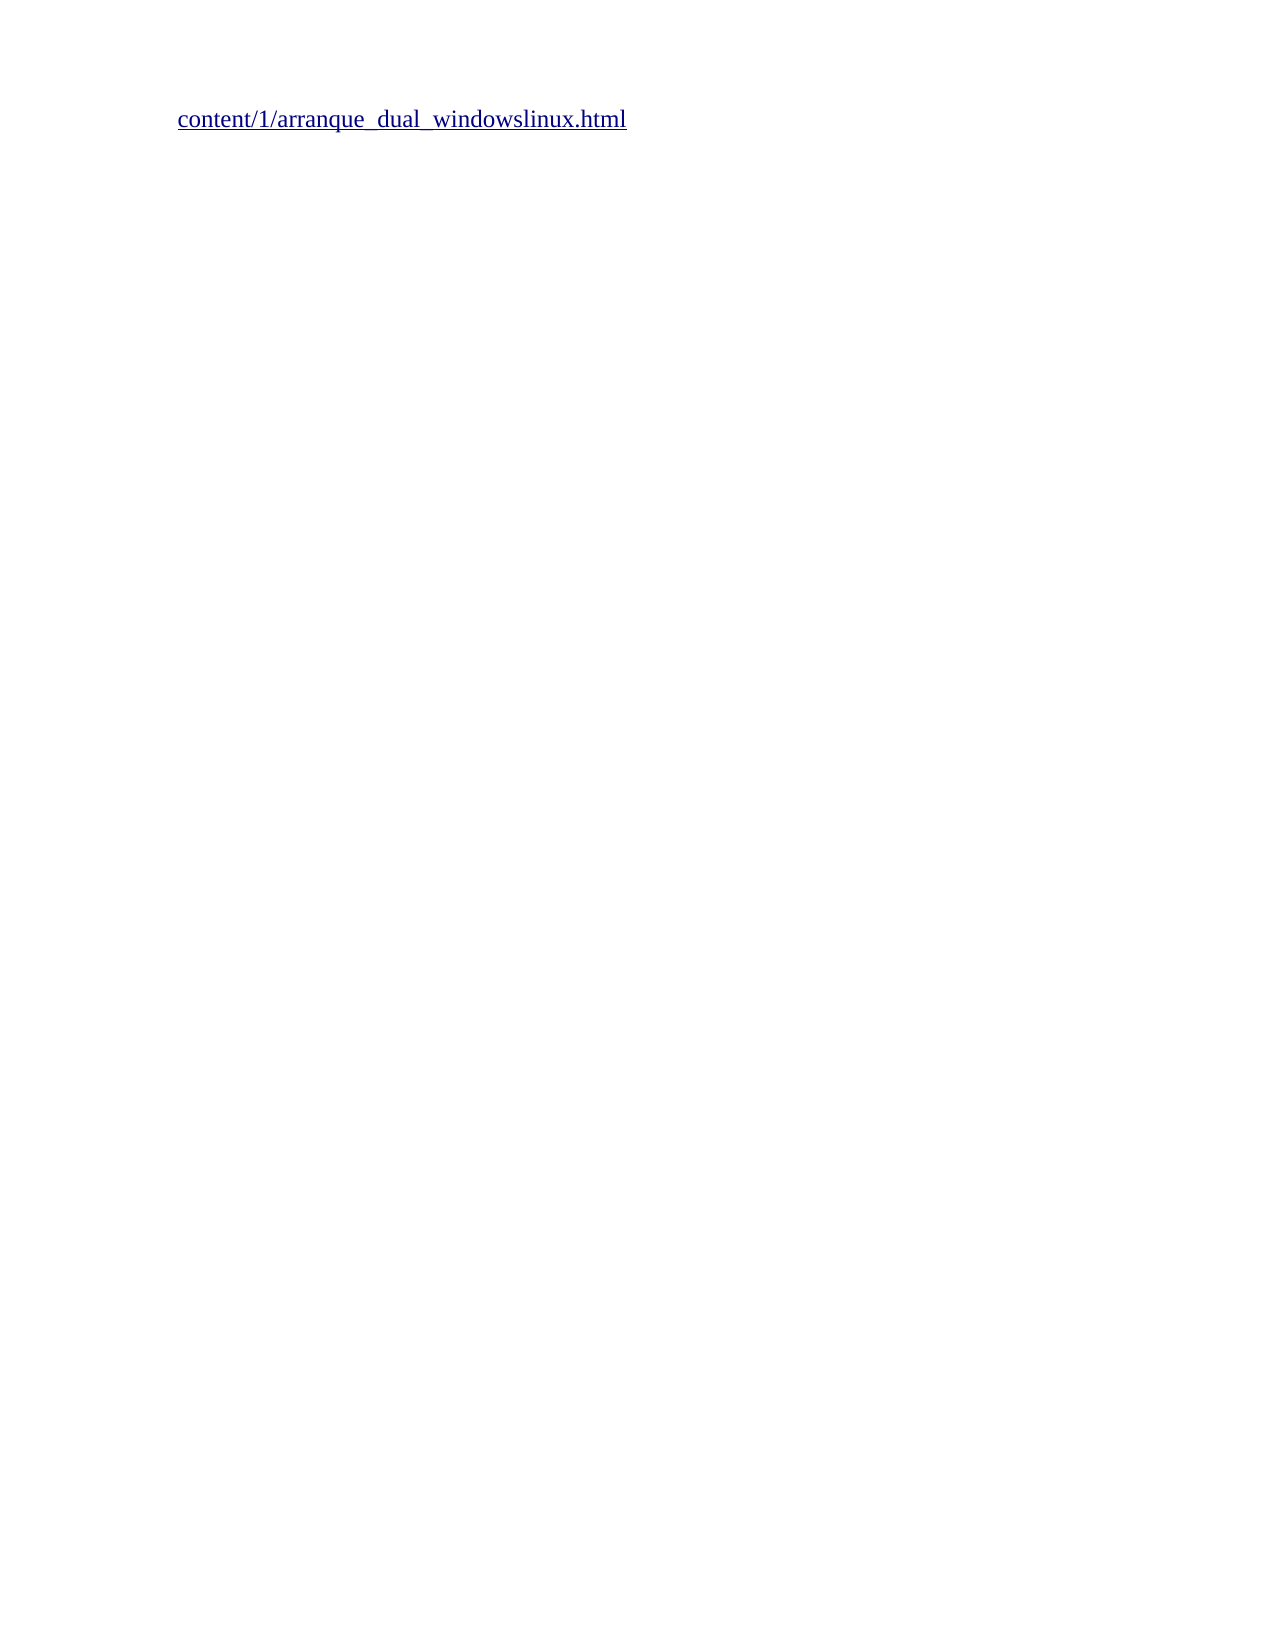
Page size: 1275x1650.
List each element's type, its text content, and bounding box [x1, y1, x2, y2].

text content/1/arranque_dual_windowslinux.html [177, 104, 1098, 132]
